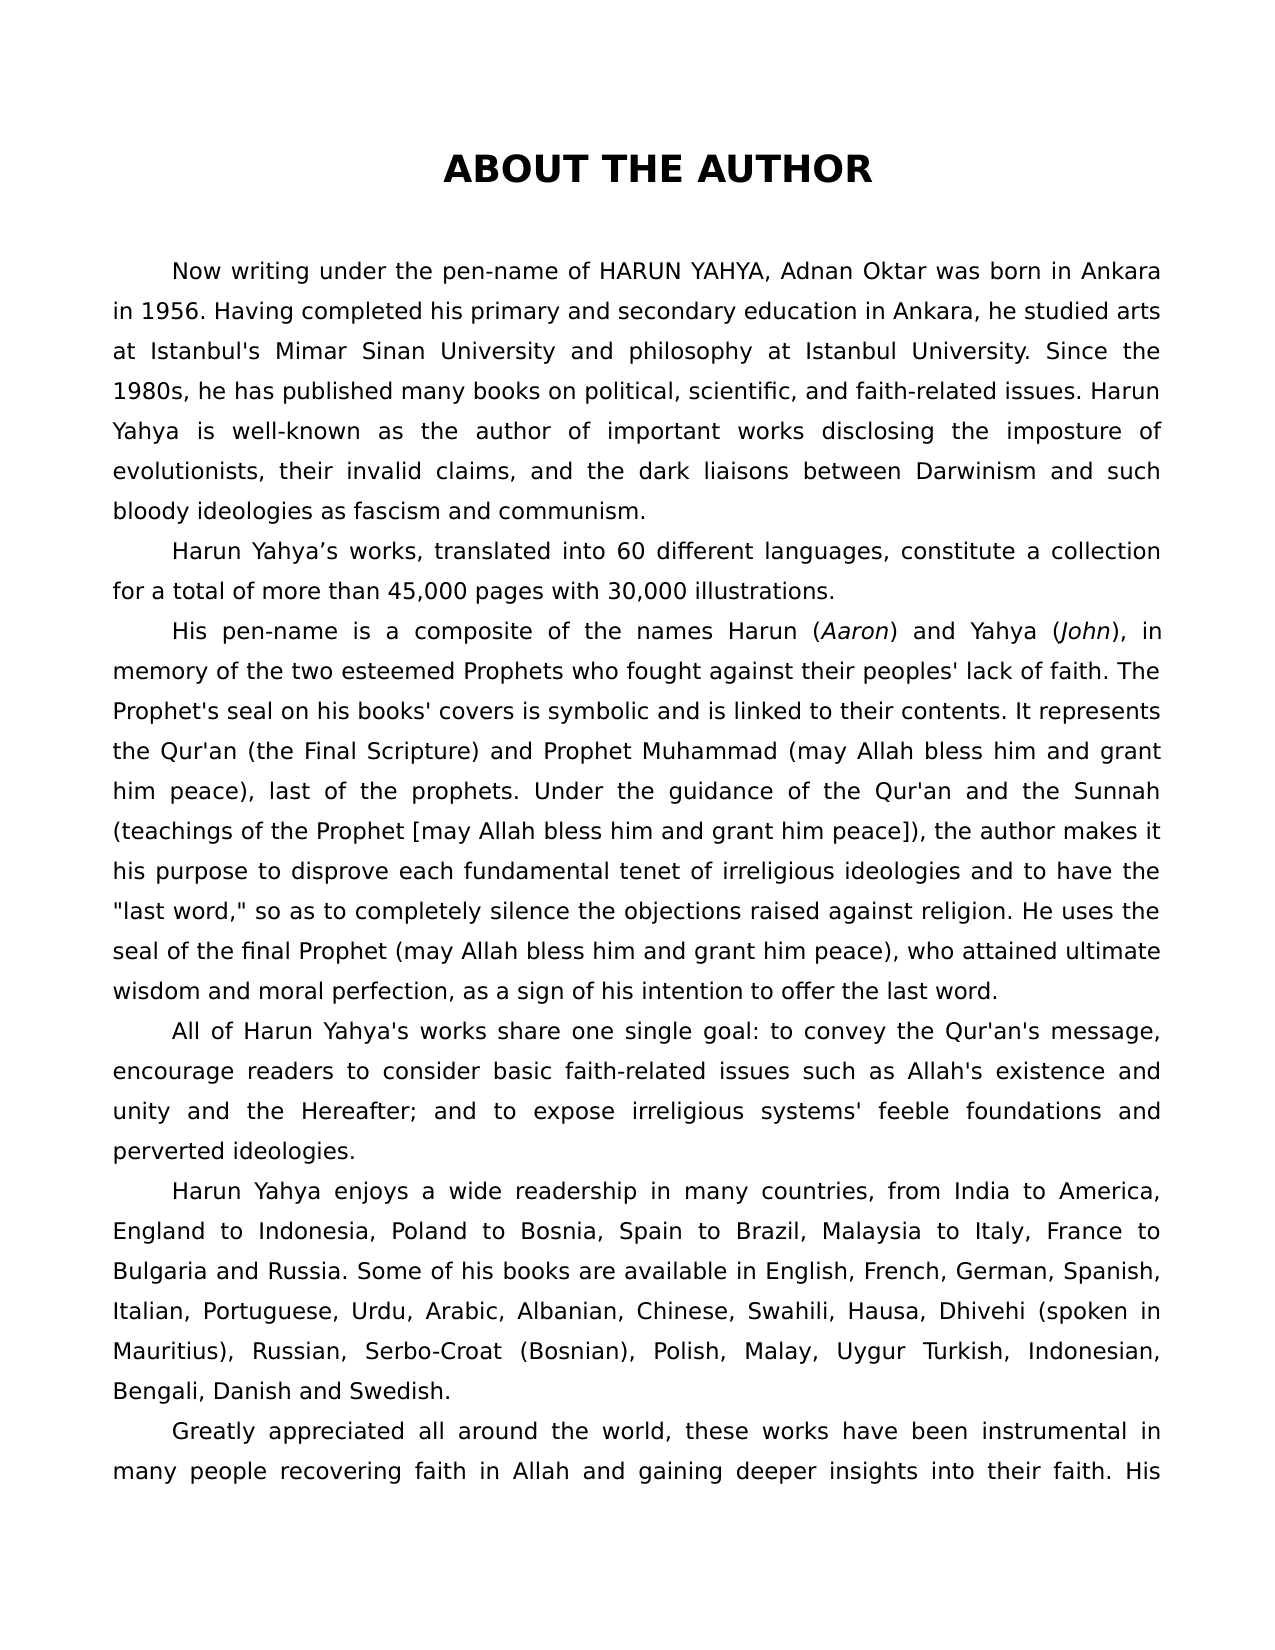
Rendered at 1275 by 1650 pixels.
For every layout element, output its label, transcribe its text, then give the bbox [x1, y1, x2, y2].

text Harun Yahya’s works, translated into 60 different languages, constitute a collection for a total of more than 45,000 pages with 30,000 illustrations. [112, 538, 1162, 604]
text Greatly appreciated all around the world, these works have been instrumental in many people recovering faith in Allah and gaining deeper insights into their faith. His [112, 1418, 1162, 1484]
text About The Author [112, 148, 1145, 191]
text Now writing under the pen-name of HARUN YAHYA, Adnan Oktar was born in Ankara in 1956. Having completed his primary and secondary education in Ankara, he studied arts at Istanbul's Mimar Sinan University and philosophy at Istanbul University. Since the 1980s, he has published many books on political, scientific, and faith-related issues. Harun Yahya is well-known as the author of important works disclosing the imposture of evolutionists, their invalid claims, and the dark liaisons between Darwinism and such bloody ideologies as fascism and communism. [112, 258, 1162, 524]
text Harun Yahya enjoys a wide readership in many countries, from India to America, England to Indonesia, Poland to Bosnia, Spain to Brazil, Malaysia to Italy, France to Bulgaria and Russia. Some of his books are available in English, French, German, Spanish, Italian, Portuguese, Urdu, Arabic, Albanian, Chinese, Swahili, Hausa, Dhivehi (spoken in Mauritius), Russian, Serbo-Croat (Bosnian), Polish, Malay, Uygur Turkish, Indonesian, Bengali, Danish and Swedish. [112, 1178, 1162, 1404]
text His pen-name is a composite of the names Harun (Aaron) and Yahya (John), in memory of the two esteemed Prophets who fought against their peoples' lack of faith. The Prophet's seal on his books' covers is symbolic and is linked to their contents. It represents the Qur'an (the Final Scripture) and Prophet Muhammad (may Allah bless him and grant him peace), last of the prophets. Under the guidance of the Qur'an and the Sunnah (teachings of the Prophet [may Allah bless him and grant him peace]), the author makes it his purpose to disprove each fundamental tenet of irreligious ideologies and to have the "last word," so as to completely silence the objections raised against religion. He uses the seal of the final Prophet (may Allah bless him and grant him peace), who attained ultimate wisdom and moral perfection, as a sign of his intention to offer the last word. [112, 618, 1162, 1004]
text All of Harun Yahya's works share one single goal: to convey the Qur'an's message, encourage readers to consider basic faith-related issues such as Allah's existence and unity and the Hereafter; and to expose irreligious systems' feeble foundations and perverted ideologies. [112, 1018, 1162, 1164]
